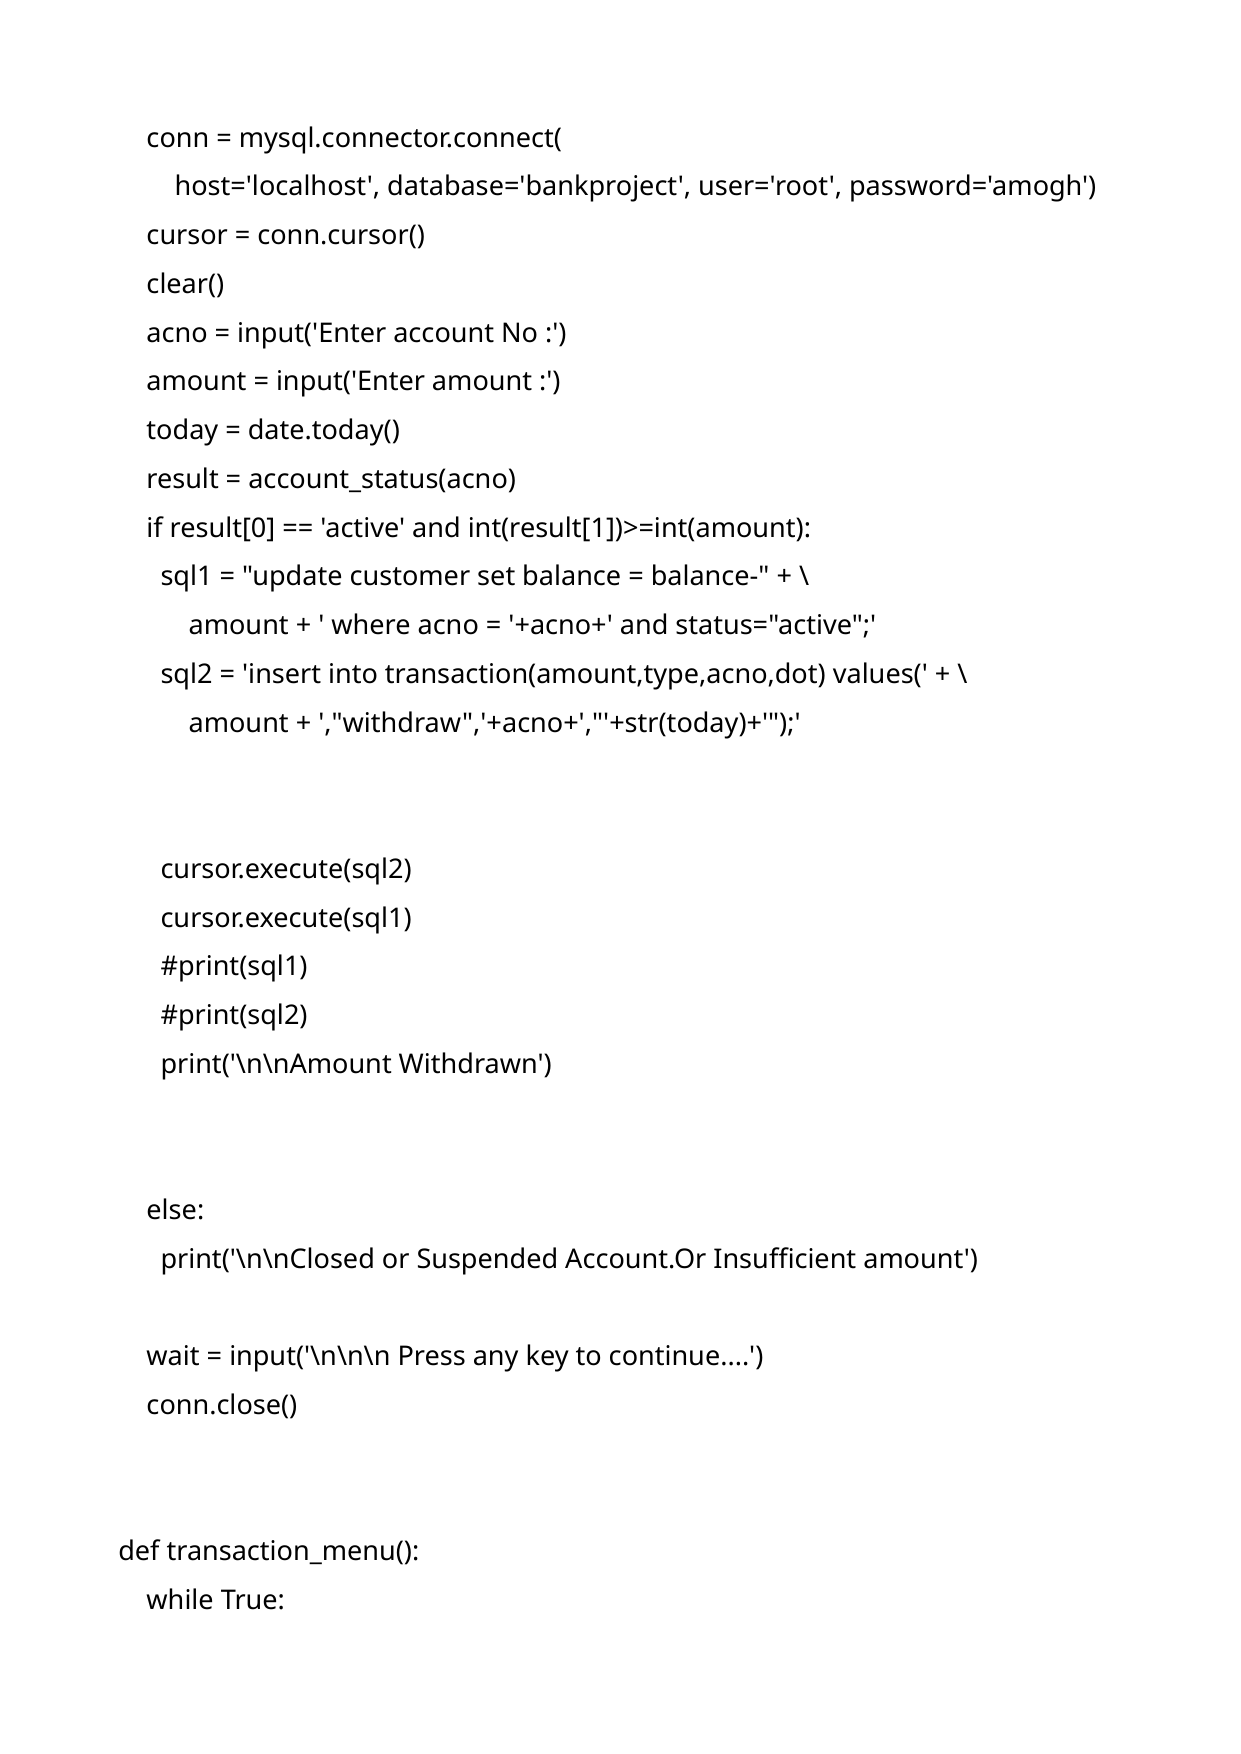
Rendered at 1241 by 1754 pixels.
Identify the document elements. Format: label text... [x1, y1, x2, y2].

text result = account_status(acno) [118, 459, 1122, 496]
text amount = input('Enter amount :') [118, 362, 1122, 399]
text sql2 = 'insert into transaction(amount,type,acno,dot) values(' + \ [118, 654, 1122, 691]
text cursor.execute(sql2) [118, 849, 1122, 886]
text conn = mysql.connector.connect( [118, 118, 1122, 155]
text print('\n\nAmount Withdrawn') [118, 1044, 1122, 1081]
text amount + ' where acno = '+acno+' and status="active";' [118, 606, 1122, 642]
text sql1 = "update customer set balance = balance-" + \ [118, 557, 1122, 594]
text print('\n\nClosed or Suspended Account.Or Insufficient amount') [118, 1239, 1122, 1276]
text def transaction_menu(): [118, 1532, 1122, 1569]
text if result[0] == 'active' and int(result[1])>=int(amount): [118, 508, 1122, 545]
text amount + ',"withdraw",'+acno+',"'+str(today)+'");' [118, 703, 1122, 740]
text acno = input('Enter account No :') [118, 313, 1122, 350]
text while True: [118, 1581, 1122, 1617]
text today = date.today() [118, 411, 1122, 447]
text cursor.execute(sql1) [118, 898, 1122, 935]
text conn.close() [118, 1386, 1122, 1422]
text #print(sql1) [118, 947, 1122, 984]
text else: [118, 1191, 1122, 1227]
text host='localhost', database='bankproject', user='root', password='amogh') [118, 167, 1122, 204]
text #print(sql2) [118, 996, 1122, 1032]
text clear() [118, 264, 1122, 301]
text wait = input('\n\n\n Press any key to continue....') [118, 1337, 1122, 1374]
text cursor = conn.cursor() [118, 216, 1122, 252]
